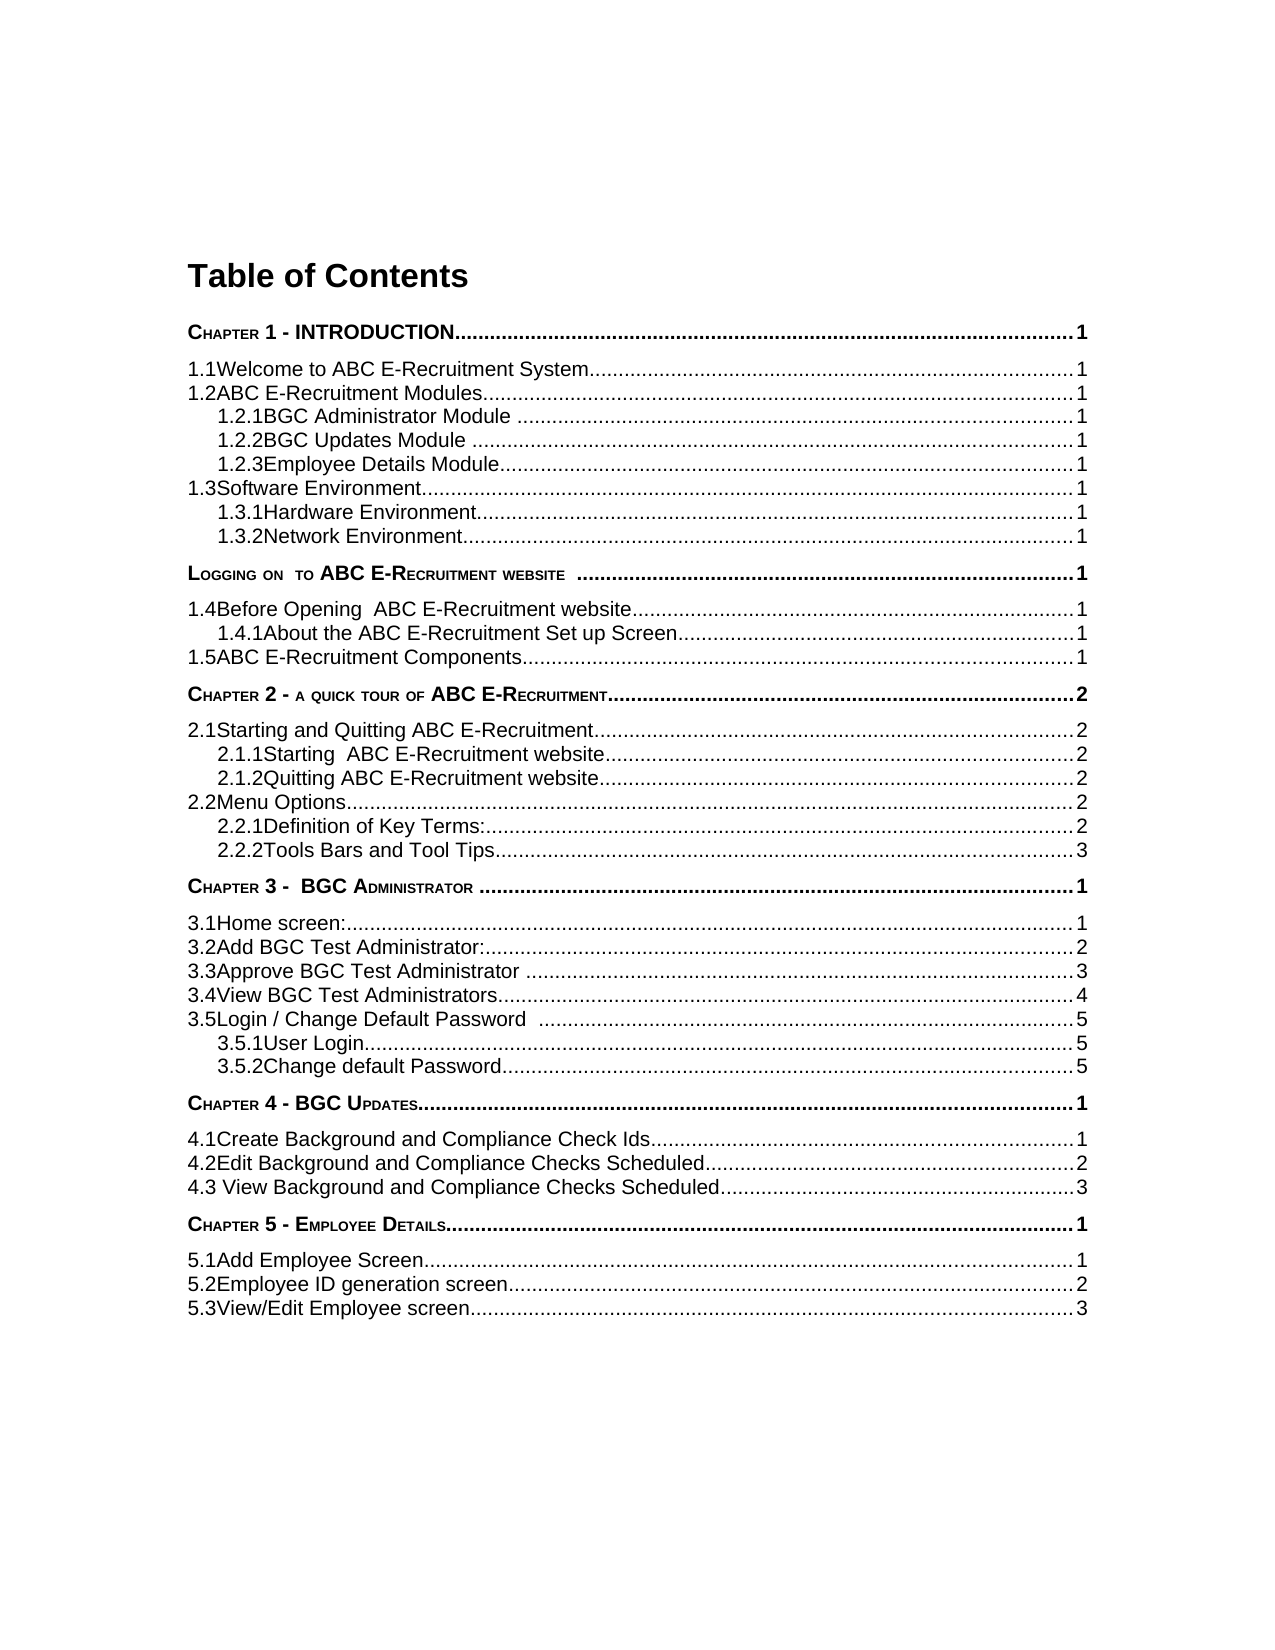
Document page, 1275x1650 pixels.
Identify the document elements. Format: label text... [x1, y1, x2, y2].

text 1.3.1Hardware Environment 1 [217, 500, 1087, 524]
text 3.5.1User Login 5 [217, 1030, 1087, 1054]
text 3.2Add BGC Test Administrator: 2 [187, 934, 1087, 958]
text 1.1Welcome to ABC E-Recruitment System 1 [187, 356, 1087, 380]
text Chapter 4 - BGC Updates 1 [187, 1091, 1087, 1115]
text Chapter 2 - a quick tour of ABC E-Recruitment 2 [187, 681, 1087, 705]
text 3.4View BGC Test Administrators 4 [187, 982, 1087, 1006]
text 5.1Add Employee Screen 1 [187, 1248, 1087, 1272]
text 2.2.2Tools Bars and Tool Tips 3 [217, 838, 1087, 862]
text 2.1.1Starting ABC E-Recruitment website 2 [217, 742, 1087, 766]
text 1.4.1About the ABC E-Recruitment Set up Screen 1 [217, 621, 1087, 645]
text 1.2ABC E-Recruitment Modules 1 [187, 380, 1087, 404]
text Chapter 1 - INTRODUCTION 1 [187, 320, 1087, 344]
text 1.4Before Opening ABC E-Recruitment website 1 [187, 597, 1087, 621]
text 1.3.2Network Environment 1 [217, 524, 1087, 548]
text Chapter 3 - BGC Administrator 1 [187, 874, 1087, 898]
text Chapter 5 - Employee Details 1 [187, 1212, 1087, 1236]
text 1.2.3Employee Details Module 1 [217, 452, 1087, 476]
text 3.5.2Change default Password 5 [217, 1054, 1087, 1078]
text 1.2.1BGC Administrator Module 1 [217, 404, 1087, 428]
subtitle Table of Contents [187, 256, 1087, 295]
text 1.5ABC E-Recruitment Components 1 [187, 645, 1087, 669]
text 5.3View/Edit Employee screen 3 [187, 1296, 1087, 1320]
text 2.2Menu Options 2 [187, 790, 1087, 814]
text 2.2.1Definition of Key Terms: 2 [217, 814, 1087, 838]
text 1.2.2BGC Updates Module 1 [217, 428, 1087, 452]
text 3.5Login / Change Default Password 5 [187, 1006, 1087, 1030]
text Logging on to ABC E-Recruitment website 1 [187, 561, 1087, 584]
text 4.2Edit Background and Compliance Checks Scheduled 2 [187, 1151, 1087, 1175]
text 2.1Starting and Quitting ABC E-Recruitment 2 [187, 718, 1087, 742]
text 5.2Employee ID generation screen 2 [187, 1272, 1087, 1296]
text 4.1Create Background and Compliance Check Ids 1 [187, 1127, 1087, 1151]
text 3.3Approve BGC Test Administrator 3 [187, 958, 1087, 982]
text 3.1Home screen: 1 [187, 911, 1087, 934]
text 2.1.2Quitting ABC E-Recruitment website 2 [217, 766, 1087, 790]
text 1.3Software Environment 1 [187, 476, 1087, 500]
text 4.3 View Background and Compliance Checks Scheduled 3 [187, 1175, 1087, 1199]
